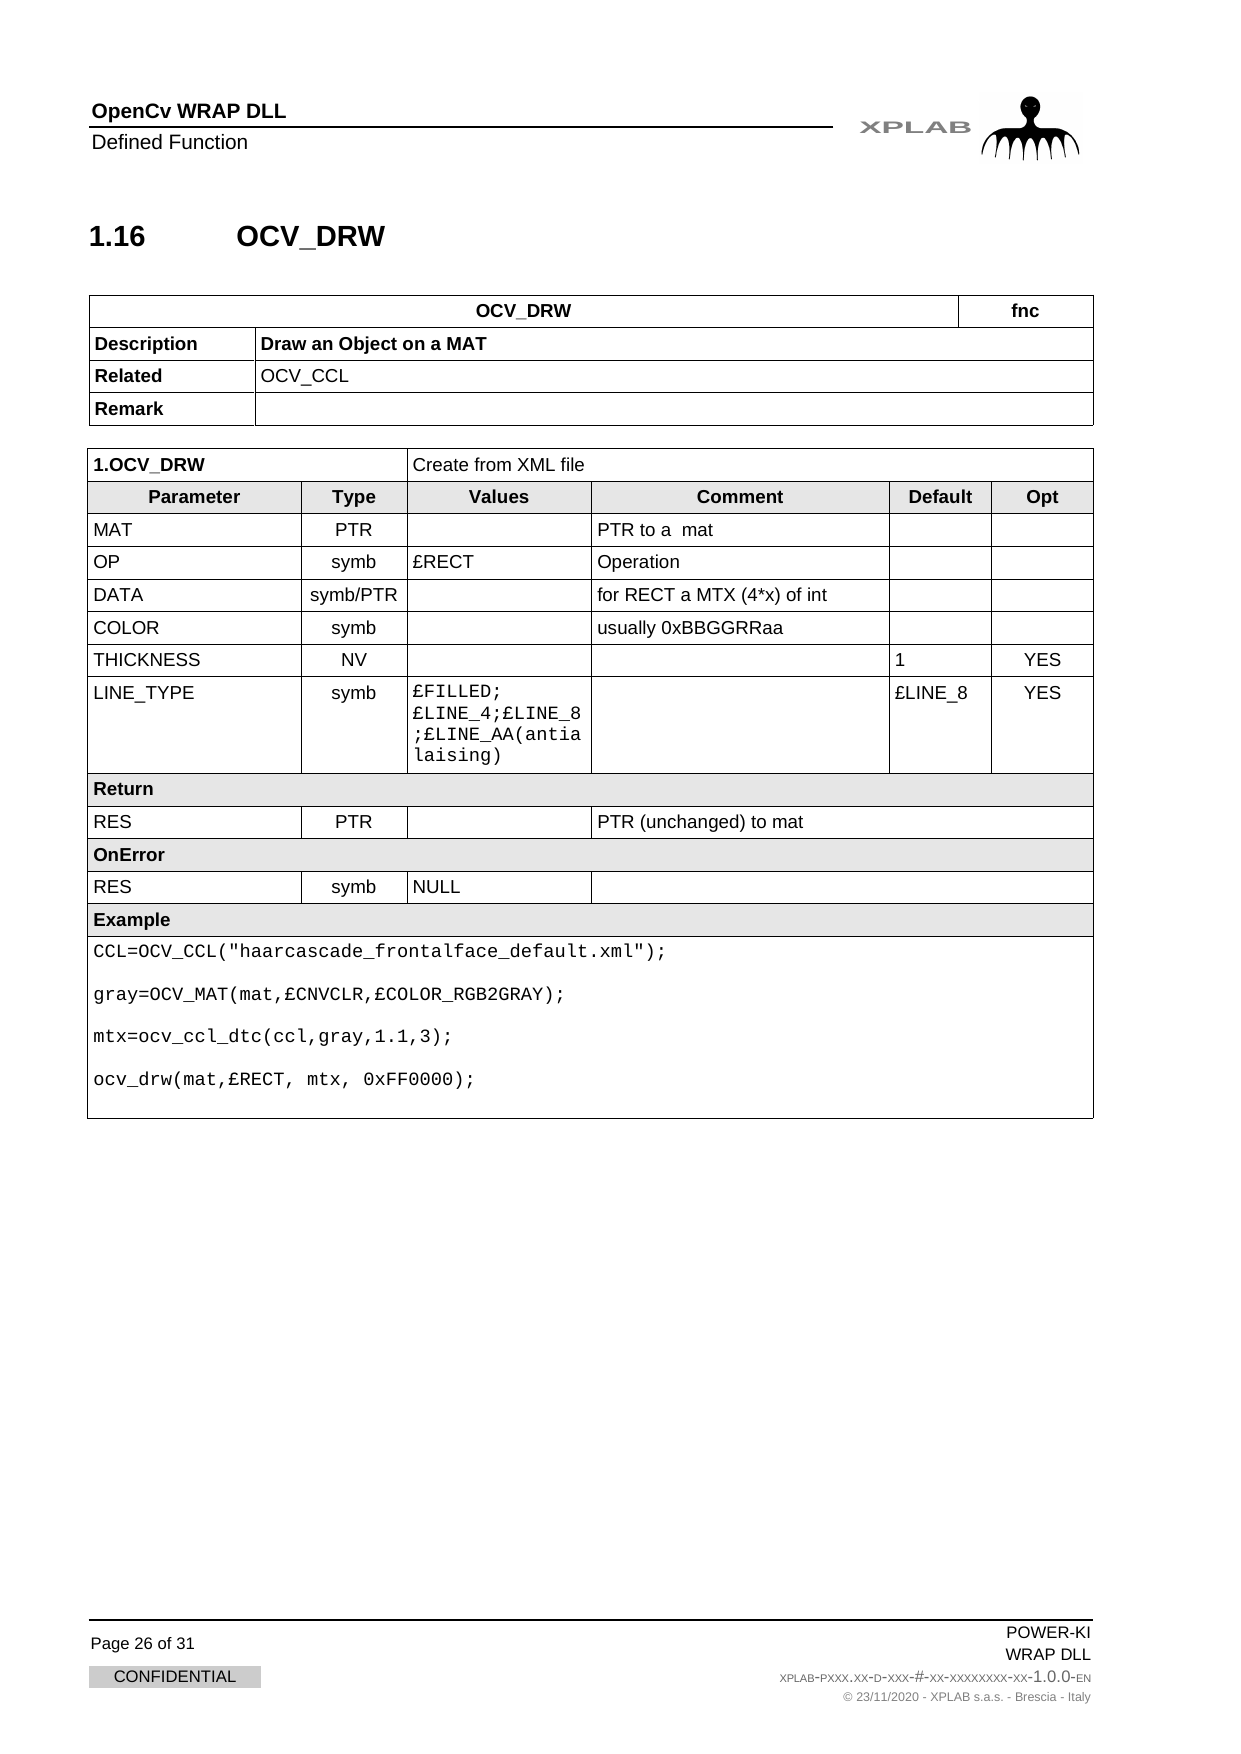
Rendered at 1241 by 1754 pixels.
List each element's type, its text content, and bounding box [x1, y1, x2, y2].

table_cell MAT [88, 514, 301, 546]
table_cell PTR [302, 514, 407, 546]
table_cell symb [302, 612, 407, 644]
table_cell [592, 677, 889, 773]
table_cell Opt [992, 482, 1093, 513]
table_cell [592, 645, 889, 676]
table_cell [408, 514, 591, 546]
table_cell [890, 547, 991, 579]
table_header fnc [959, 296, 1093, 327]
table_cell RES [88, 807, 301, 838]
table_cell [592, 872, 1093, 903]
table_cell [992, 547, 1093, 579]
table_cell Example [88, 904, 1093, 936]
table_cell YES [992, 645, 1093, 676]
table_cell symb [302, 547, 407, 579]
table_header Create from XML file [408, 449, 1093, 481]
table_cell NULL [408, 872, 591, 903]
table_cell NV [302, 645, 407, 676]
table_cell symb [302, 872, 407, 903]
table_cell £LINE_8 [890, 677, 991, 773]
table_cell Related [90, 361, 254, 392]
table_cell OP [88, 547, 301, 579]
table_cell usually 0xBBGGRRaa [592, 612, 889, 644]
table_cell PTR [302, 807, 407, 838]
table_cell THICKNESS [88, 645, 301, 676]
table_cell DATA [88, 580, 301, 611]
table_cell [890, 612, 991, 644]
table_cell YES [992, 677, 1093, 773]
table_cell for RECT a MTX (4*x) of int [592, 580, 889, 611]
table_cell Values [408, 482, 591, 513]
table_cell Description [90, 328, 254, 360]
table_cell symb [302, 677, 407, 773]
table_cell symb/PTR [302, 580, 407, 611]
table_cell [890, 514, 991, 546]
table_cell Operation [592, 547, 889, 579]
table_cell [408, 580, 591, 611]
table_cell PTR (unchanged) to mat [592, 807, 1093, 838]
table_cell CCL=OCV_CCL("haarcascade_frontalface_default.xml"); gray=OCV_MAT(mat,£CNVCLR,£COLOR_RGB2GRAY); mtx=ocv_ccl_dtc(ccl,gray,1.1,3); ocv_drw(mat,£RECT, mtx, 0xFF0000); [88, 937, 1093, 1118]
table_cell [992, 580, 1093, 611]
table_cell Type [302, 482, 407, 513]
table_cell [408, 612, 591, 644]
table_cell RES [88, 872, 301, 903]
table_cell OCV_CCL [256, 361, 1093, 392]
table_cell OnError [88, 839, 1093, 871]
table_cell [408, 645, 591, 676]
picture [978, 92, 1083, 164]
table_cell £FILLED;£LINE_4;£LINE_8;£LINE_AA(antialaising) [408, 677, 591, 773]
table_cell £RECT [408, 547, 591, 579]
table_cell 1 [890, 645, 991, 676]
table_cell COLOR [88, 612, 301, 644]
table_cell [408, 807, 591, 838]
table_cell Parameter [88, 482, 301, 513]
table_cell [992, 612, 1093, 644]
table_cell Comment [592, 482, 889, 513]
table_cell PTR to a mat [592, 514, 889, 546]
subtitle OCV_DRW [88, 220, 1093, 252]
table_cell Draw an Object on a MAT [256, 328, 1093, 360]
table_cell LINE_TYPE [88, 677, 301, 773]
table_cell Default [890, 482, 991, 513]
table_header 1.OCV_DRW [88, 449, 407, 481]
table_cell [890, 580, 991, 611]
table_cell Return [88, 774, 1093, 806]
table_cell [992, 514, 1093, 546]
table_cell Remark [90, 393, 254, 425]
table_header OCV_DRW [90, 296, 958, 327]
table_cell [256, 393, 1093, 425]
